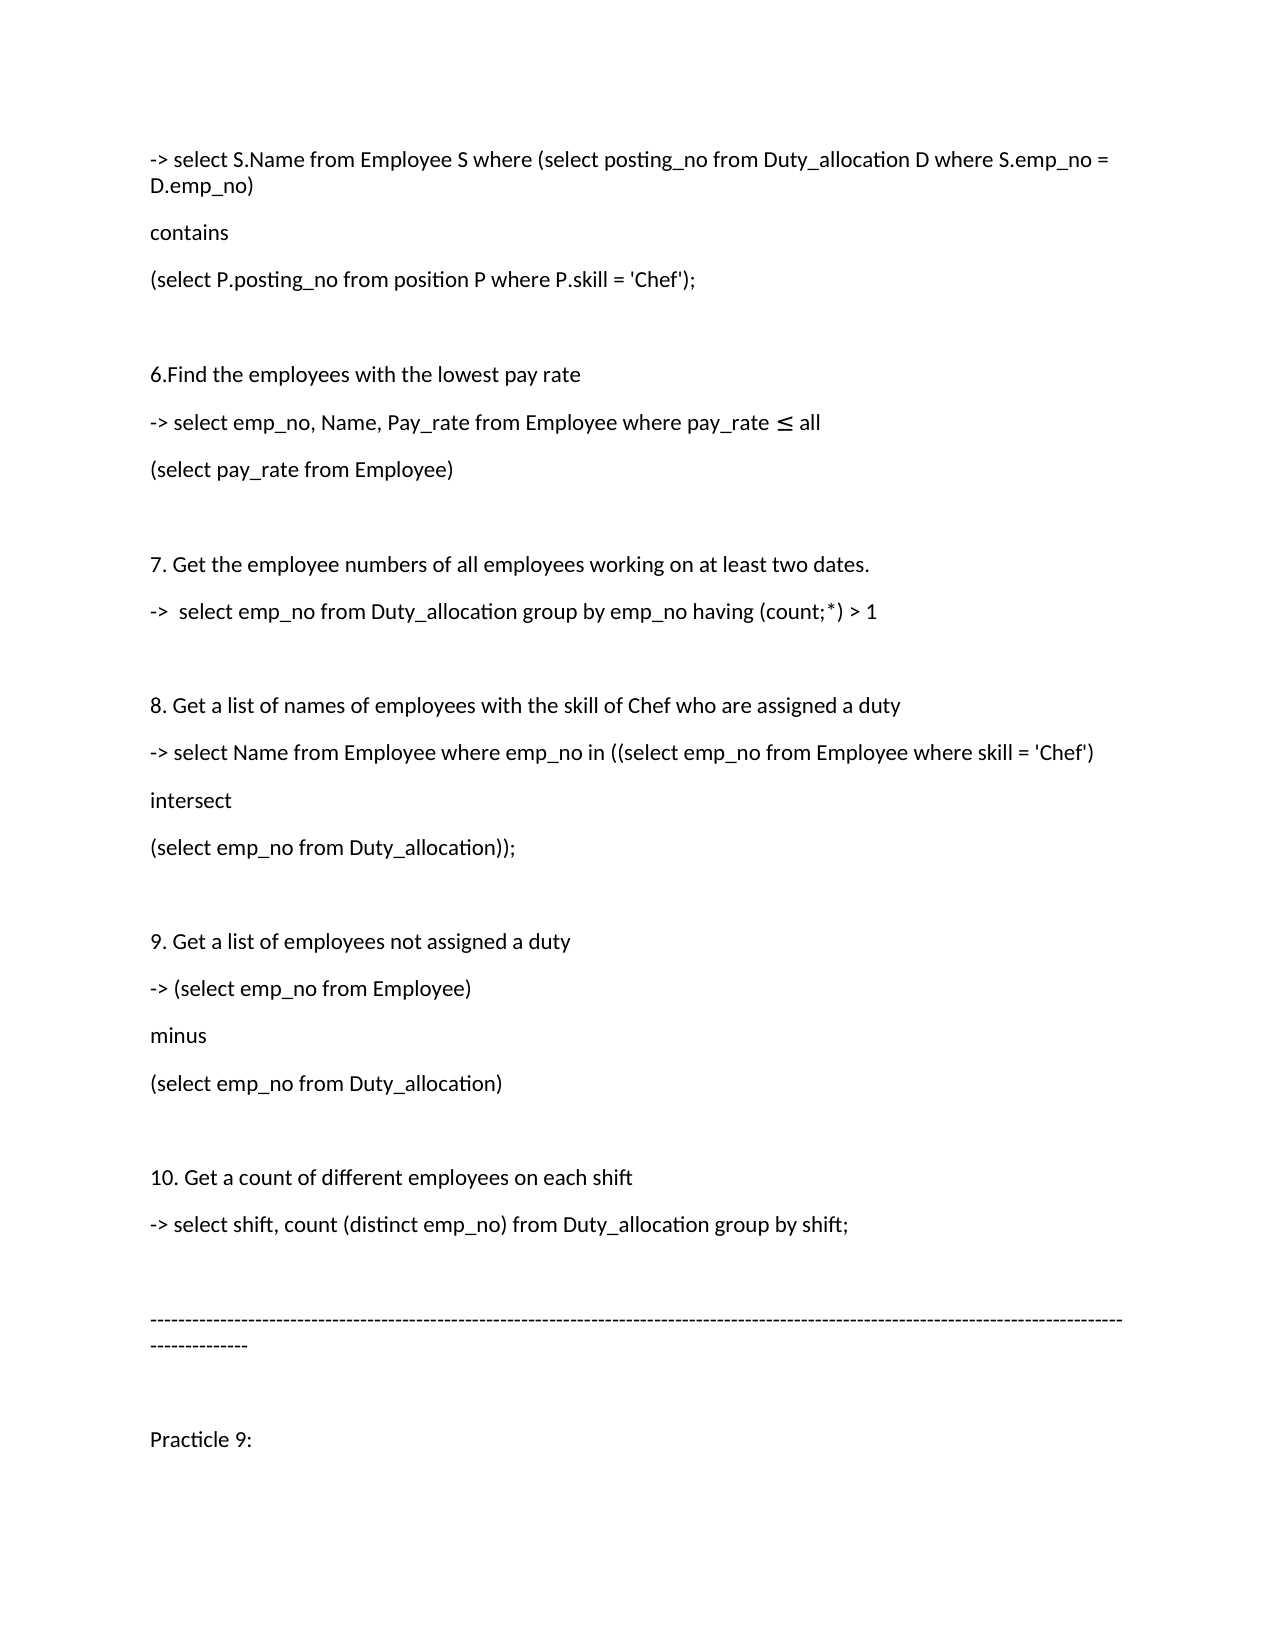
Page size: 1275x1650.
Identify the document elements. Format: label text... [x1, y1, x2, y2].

text (select emp_no from Duty_allocation) [150, 1074, 1125, 1097]
text (select P.posting_no from position P where P.skill = 'Chef'); [150, 271, 1125, 294]
text -> select Name from Employee where emp_no in ((select emp_no from Employee where skill = 'Chef') [150, 744, 1125, 767]
text minus [150, 1027, 1125, 1050]
text 7. Get the employee numbers of all employees working on at least two dates. [150, 555, 1125, 578]
text 8. Get a list of names of employees with the skill of Chef who are assigned a duty [150, 696, 1125, 719]
text 9. Get a list of employees not assigned a duty [150, 932, 1125, 955]
text (select pay_rate from Employee) [150, 461, 1125, 483]
text -> select emp_no from Duty_allocation group by emp_no having (count;*) > 1 [150, 602, 1125, 625]
text -> select emp_no, Name, Pay_rate from Employee where pay_rate ≤ all [150, 412, 1125, 436]
text --------------------------------------------------------------------------------------------------------------------------------------------------------- [150, 1310, 1125, 1359]
text -> (select emp_no from Employee) [150, 979, 1125, 1002]
text 10. Get a count of different employees on each shift [150, 1168, 1125, 1191]
text -> select shift, count (distinct emp_no) from Duty_allocation group by shift; [150, 1216, 1125, 1238]
text intersect [150, 791, 1125, 814]
text Practicle 9: [150, 1431, 1125, 1453]
text contains [150, 223, 1125, 246]
text 6.Find the employees with the lowest pay rate [150, 365, 1125, 388]
text -> select S.Name from Employee S where (select posting_no from Duty_allocation D where S.emp_no = D.emp_no) [150, 150, 1125, 199]
text (select emp_no from Duty_allocation)); [150, 838, 1125, 861]
